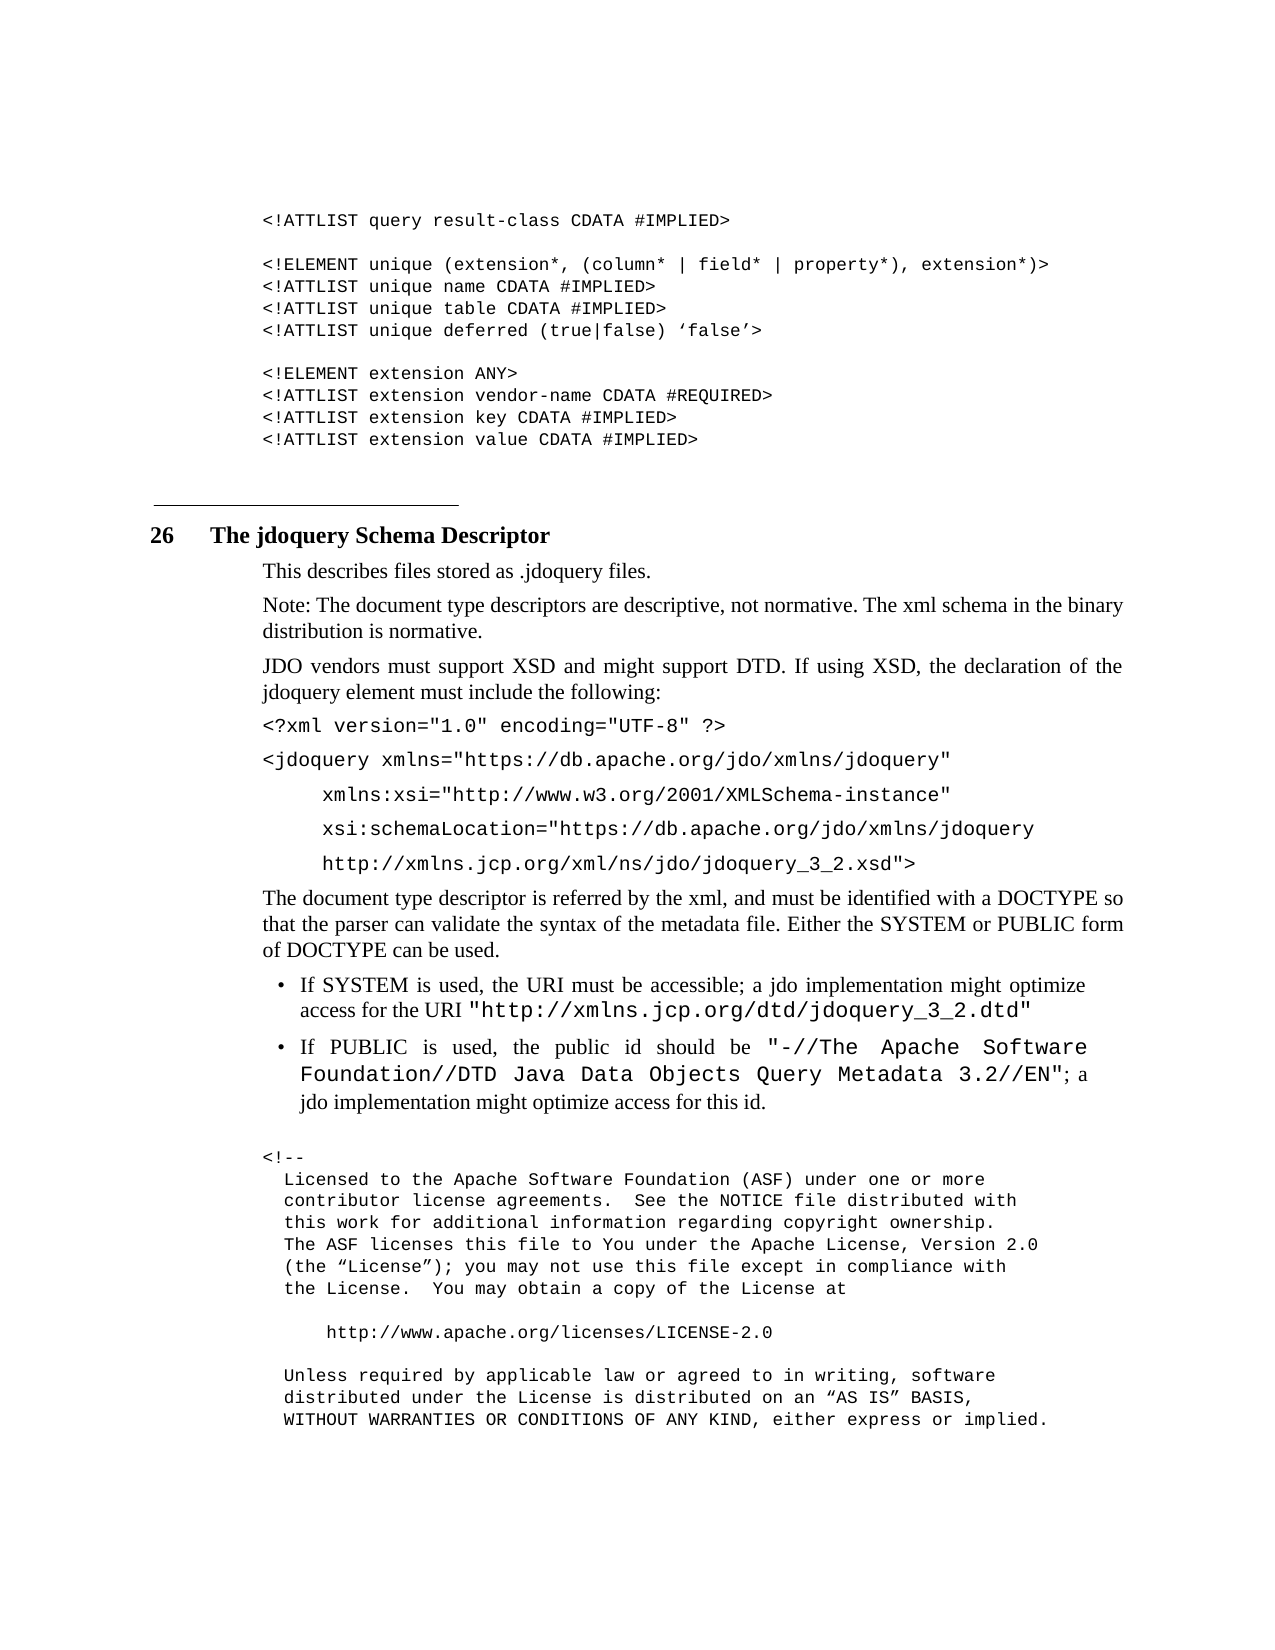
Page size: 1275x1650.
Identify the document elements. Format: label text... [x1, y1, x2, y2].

text <?xml version="1.0" encoding="UTF-8" ?> [262, 712, 1125, 738]
text <!ATTLIST query result-class CDATA #IMPLIED> [262, 210, 1125, 232]
text xsi:schemaLocation="https://db.apache.org/jdo/xmlns/jdoquery [262, 816, 1125, 842]
text This describes files stored as .jdoquery files. [262, 557, 1125, 583]
text contributor license agreements. See the NOTICE file distributed with [262, 1190, 1125, 1212]
text <!ATTLIST extension vendor-name CDATA #REQUIRED> [262, 385, 1125, 407]
text The document type descriptor is referred by the xml, and must be identified with a DOCTYPE so that the parser can validate the syntax of the metadata file. Either the SYSTEM or PUBLIC form of DOCTYPE can be used. [262, 884, 1125, 962]
text The ASF licenses this file to You under the Apache License, Version 2.0 [262, 1234, 1125, 1256]
text <!ATTLIST extension value CDATA #IMPLIED> [262, 429, 1125, 451]
text • If PUBLIC is used, the public id should be "-//The Apache Software Foundation//DTD Java Data Objects Query Metadata 3.2//EN"; a jdo implementation might optimize access for this id. [277, 1034, 1087, 1114]
text the License. You may obtain a copy of the License at [262, 1278, 1125, 1299]
text <!ELEMENT unique (extension*, (column* | field* | property*), extension*)> [262, 254, 1125, 276]
text Unless required by applicable law or agreed to in writing, software [262, 1365, 1125, 1387]
text <!ELEMENT extension ANY> [262, 363, 1125, 385]
text xmlns:xsi="http://www.w3.org/2001/XMLSchema-instance" [262, 781, 1125, 807]
subtitle The jdoquery Schema Descriptor [150, 521, 1125, 549]
text http://www.apache.org/licenses/LICENSE-2.0 [262, 1321, 1125, 1343]
text <!ATTLIST unique table CDATA #IMPLIED> [262, 297, 1125, 319]
text http://xmlns.jcp.org/xml/ns/jdo/jdoquery_3_2.xsd"> [262, 850, 1125, 876]
text Licensed to the Apache Software Foundation (ASF) under one or more [262, 1168, 1125, 1190]
text this work for additional information regarding copyright ownership. [262, 1212, 1125, 1234]
text WITHOUT WARRANTIES OR CONDITIONS OF ANY KIND, either express or implied. [262, 1409, 1125, 1431]
text (the “License”); you may not use this file except in compliance with [262, 1256, 1125, 1278]
text Note: The document type descriptors are descriptive, not normative. The xml schema in the binary distribution is normative. [262, 592, 1125, 644]
text <!-- [262, 1146, 1125, 1168]
text distributed under the License is distributed on an “AS IS” BASIS, [262, 1387, 1125, 1409]
text <!ATTLIST unique name CDATA #IMPLIED> [262, 276, 1125, 297]
text <!ATTLIST extension key CDATA #IMPLIED> [262, 407, 1125, 429]
text <!ATTLIST unique deferred (true|false) ‘false’> [262, 319, 1125, 341]
text JDO vendors must support XSD and might support DTD. If using XSD, the declaration of the jdoquery element must include the following: [262, 652, 1125, 704]
text <jdoquery xmlns="https://db.apache.org/jdo/xmlns/jdoquery" [262, 747, 1125, 773]
text • If SYSTEM is used, the URI must be accessible; a jdo implementation might optimize access for the URI "http://xmlns.jcp.org/dtd/jdoquery_3_2.dtd" [277, 971, 1087, 1024]
